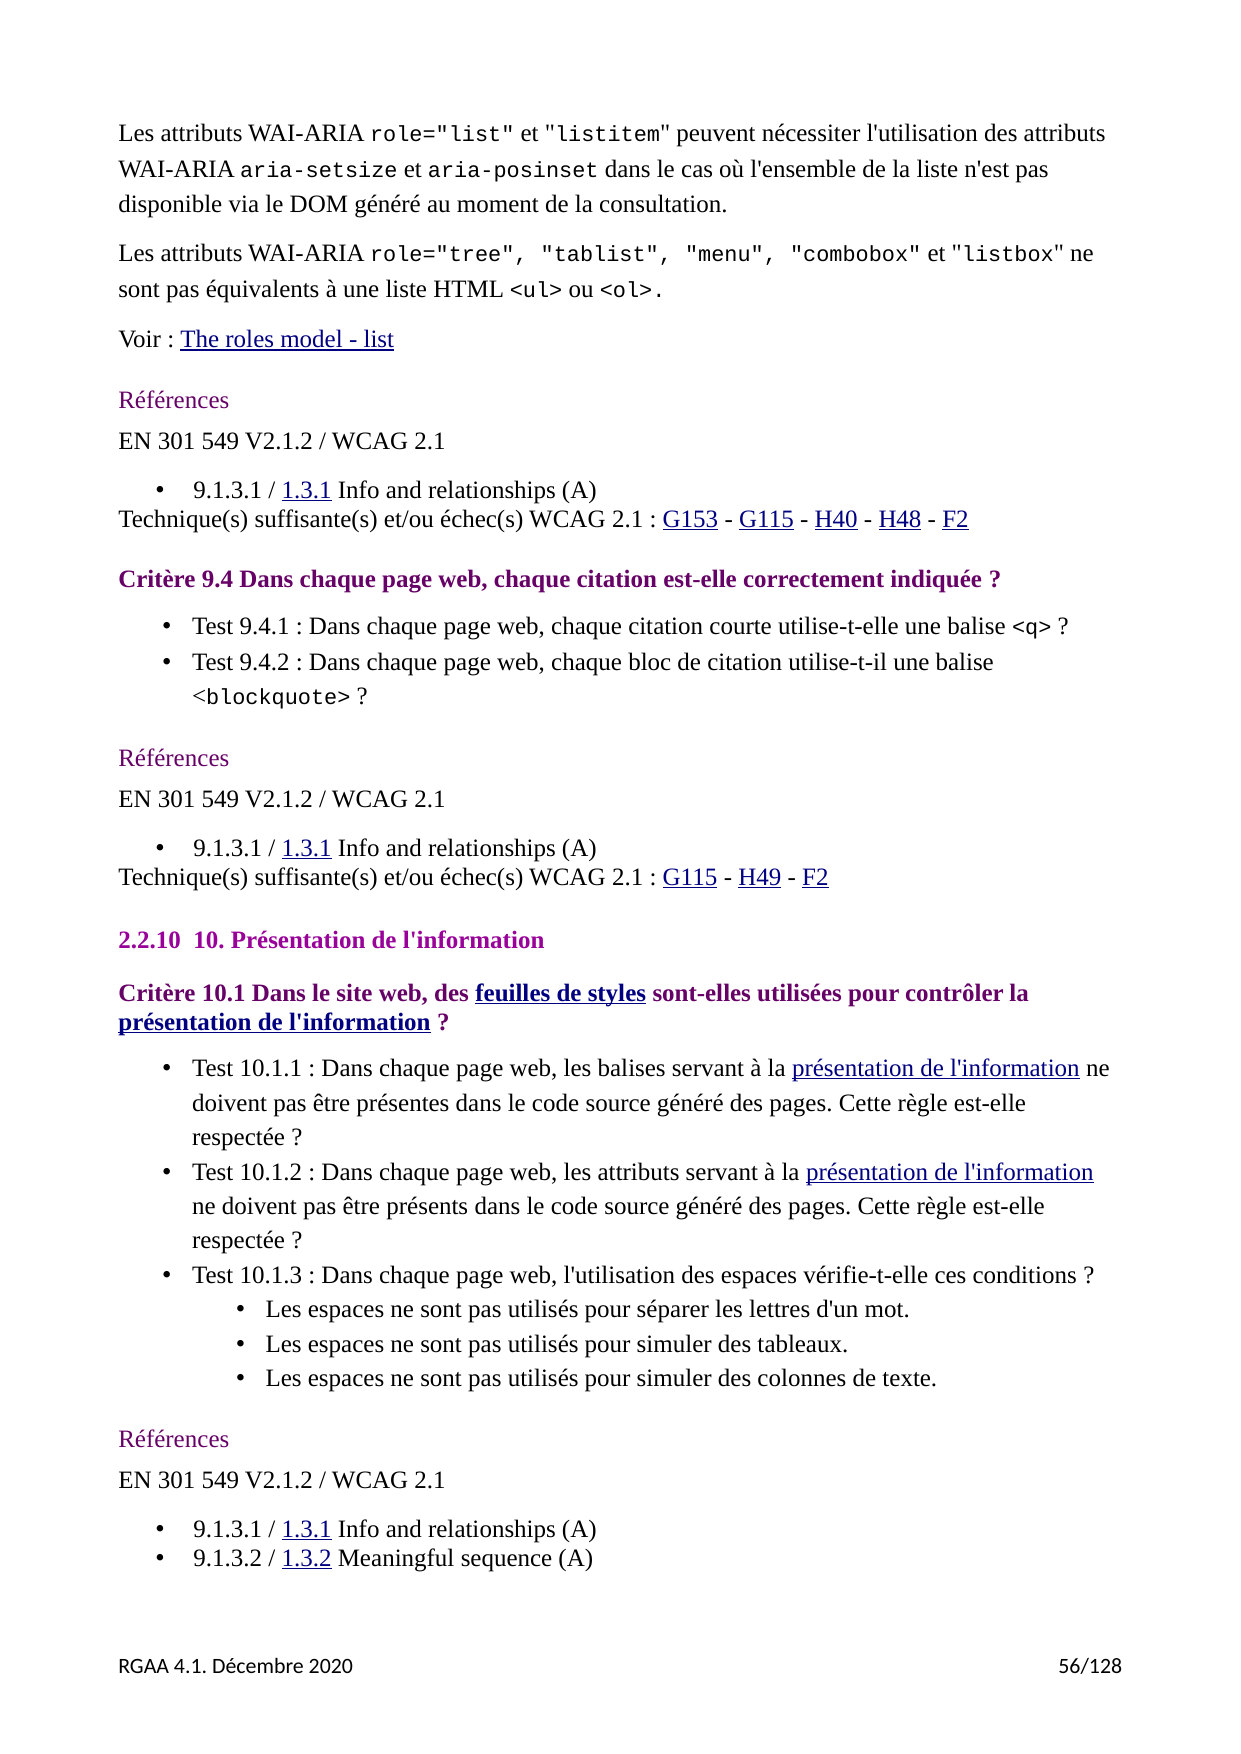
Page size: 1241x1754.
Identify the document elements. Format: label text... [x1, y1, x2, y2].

subtitle Références [118, 385, 1122, 414]
list Les espaces ne sont pas utilisés pour simuler des tableaux. [236, 1329, 1122, 1358]
list Test 10.1.2 : Dans chaque page web, les attributs servant à la présentation de l'information ne doivent pas être présents dans le code source généré des pages. Cette règle est-elle respectée ? [162, 1157, 1122, 1254]
subtitle 10. Présentation de l'information [118, 926, 1122, 954]
text Technique(s) suffisante(s) et/ou échec(s) WCAG 2.1 : G153 - G115 - H40 - H48 - F2 [118, 504, 1122, 532]
subtitle Critère 9.4 Dans chaque page web, chaque citation est-elle correctement indiquée ? [118, 564, 1122, 593]
subtitle Références [118, 1424, 1122, 1453]
text Les attributs WAI-ARIA role="tree", "tablist", "menu", "combobox" et "listbox" ne sont pas équivalents à une liste HTML <ul> ou <ol>. [118, 238, 1122, 304]
list Les espaces ne sont pas utilisés pour séparer les lettres d'un mot. [236, 1294, 1122, 1323]
list 9.1.3.2 / 1.3.2 Meaningful sequence (A) [156, 1543, 1122, 1571]
subtitle Critère 10.1 Dans le site web, des feuilles de styles sont-elles utilisées pour contrôler la présentation de l'information ? [118, 978, 1122, 1035]
subtitle Références [118, 743, 1122, 772]
list Test 9.4.1 : Dans chaque page web, chaque citation courte utilise-t-elle une balise <q> ? [162, 611, 1122, 641]
text Voir : The roles model - list [118, 324, 1122, 353]
text EN 301 549 V2.1.2 / WCAG 2.1 [118, 784, 1122, 813]
text Les attributs WAI-ARIA role="list" et "listitem" peuvent nécessiter l'utilisation des attributs WAI-ARIA aria-setsize et aria-posinset dans le cas où l'ensemble de la liste n'est pas disponible via le DOM généré au moment de la consultation. [118, 118, 1122, 218]
list Test 9.4.2 : Dans chaque page web, chaque bloc de citation utilise-t-il une balise <blockquote> ? [162, 647, 1122, 711]
text Technique(s) suffisante(s) et/ou échec(s) WCAG 2.1 : G115 - H49 - F2 [118, 862, 1122, 891]
list Les espaces ne sont pas utilisés pour simuler des colonnes de texte. [236, 1363, 1122, 1392]
text EN 301 549 V2.1.2 / WCAG 2.1 [118, 1465, 1122, 1493]
text EN 301 549 V2.1.2 / WCAG 2.1 [118, 426, 1122, 454]
list 9.1.3.1 / 1.3.1 Info and relationships (A) [156, 475, 1122, 504]
list 9.1.3.1 / 1.3.1 Info and relationships (A) [156, 833, 1122, 862]
list 9.1.3.1 / 1.3.1 Info and relationships (A) [156, 1514, 1122, 1543]
list Test 10.1.3 : Dans chaque page web, l'utilisation des espaces vérifie-t-elle ces conditions ? [162, 1260, 1122, 1289]
list Test 10.1.1 : Dans chaque page web, les balises servant à la présentation de l'information ne doivent pas être présentes dans le code source généré des pages. Cette règle est-elle respectée ? [162, 1053, 1122, 1151]
